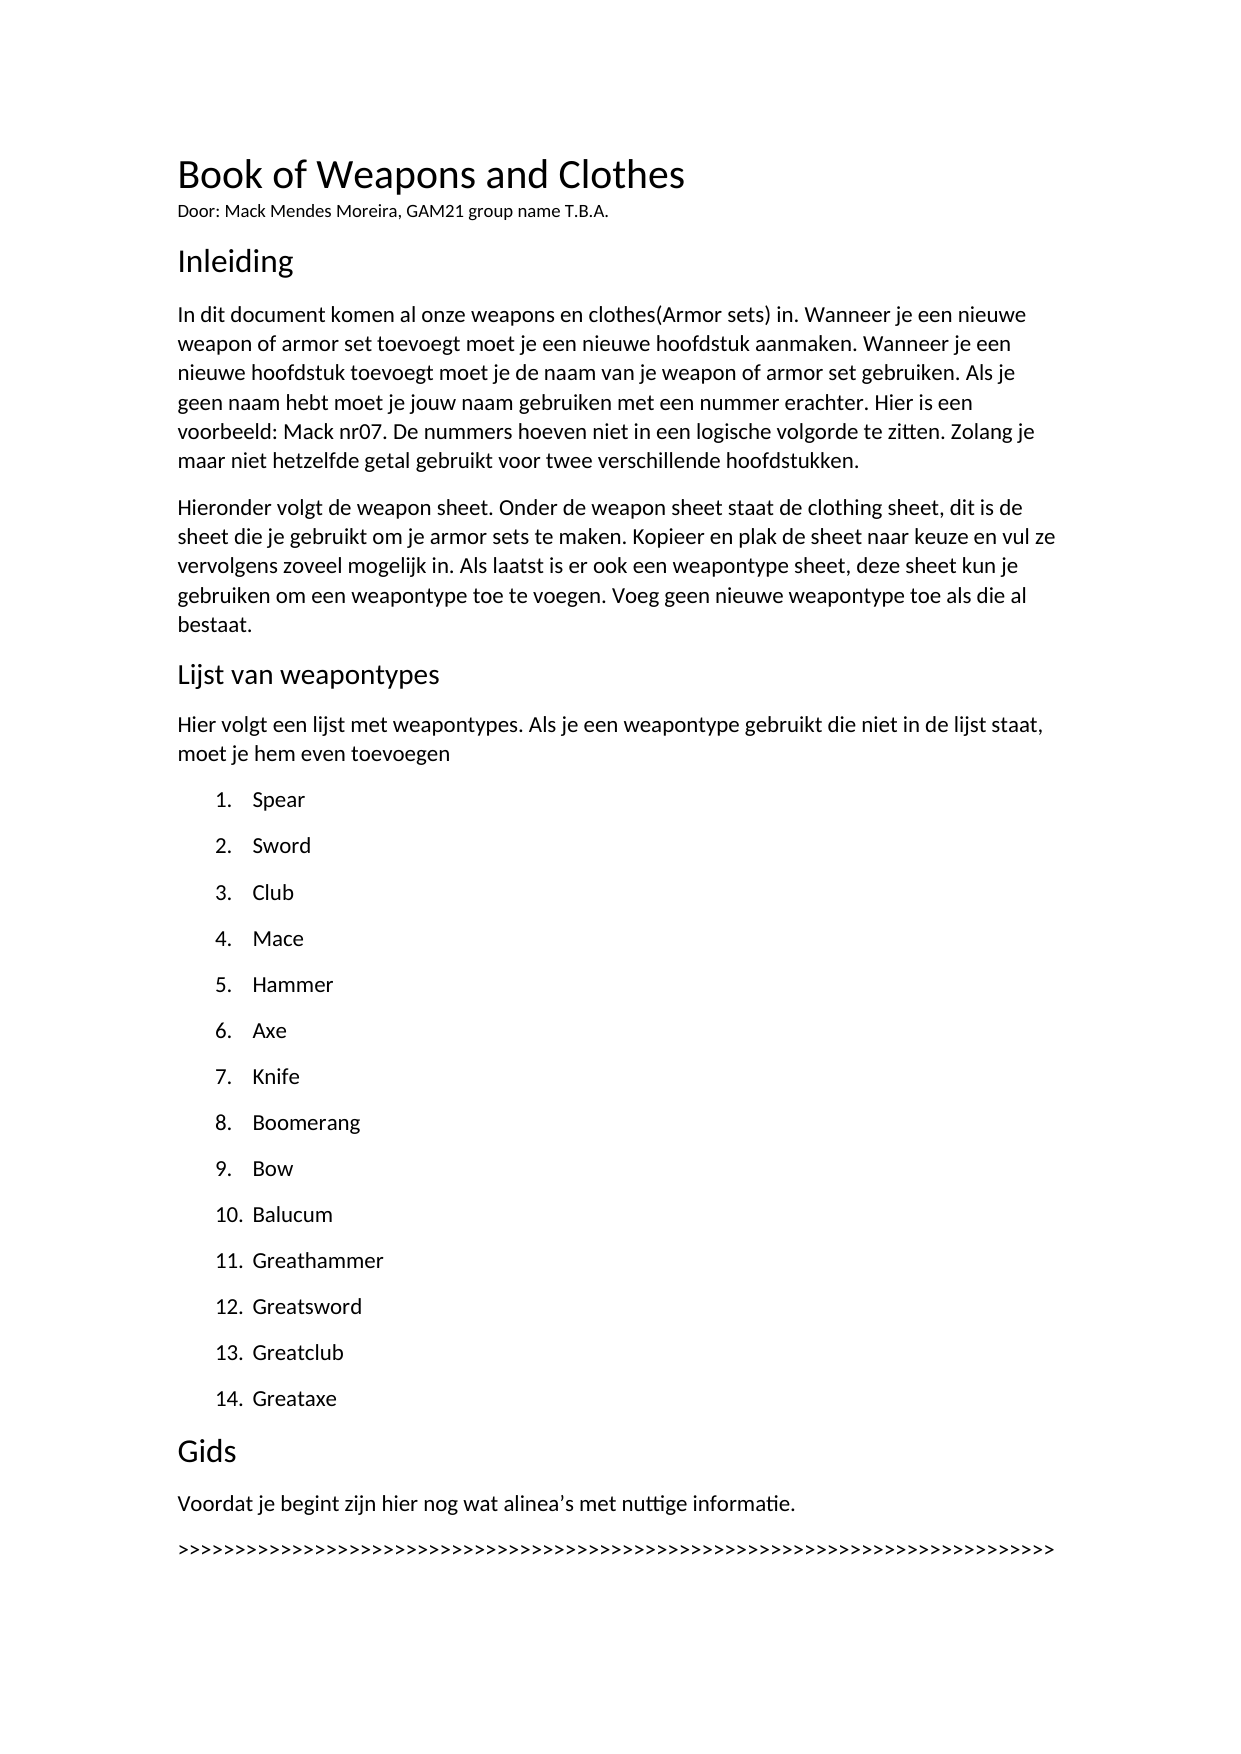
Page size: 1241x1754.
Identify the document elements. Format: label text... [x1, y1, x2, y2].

text Hieronder volgt de weapon sheet. Onder de weapon sheet staat de clothing sheet, dit is de sheet die je gebruikt om je armor sets te maken. Kopieer en plak de sheet naar keuze en vul ze vervolgens zoveel mogelijk in. Als laatst is er ook een weapontype sheet, deze sheet kun je gebruiken om een weapontype toe te voegen. Voeg geen nieuwe weapontype toe als die al bestaat. [177, 493, 1063, 638]
text In dit document komen al onze weapons en clothes(Armor sets) in. Wanneer je een nieuwe weapon of armor set toevoegt moet je een nieuwe hoofdstuk aanmaken. Wanneer je een nieuwe hoofdstuk toevoegt moet je de naam van je weapon of armor set gebruiken. Als je geen naam hebt moet je jouw naam gebruiken met een nummer erachter. Hier is een voorbeeld: Mack nr07. De nummers hoeven niet in een logische volgorde te zitten. Zolang je maar niet hetzelfde getal gebruikt voor twee verschillende hoofdstukken. [177, 300, 1063, 474]
list Knife [215, 1062, 1063, 1090]
text Hier volgt een lijst met weapontypes. Als je een weapontype gebruikt die niet in de lijst staat, moet je hem even toevoegen [177, 710, 1063, 768]
list Balucum [215, 1200, 1063, 1228]
text Voordat je begint zijn hier nog wat alinea’s met nuttige informatie. [177, 1489, 1063, 1518]
list Bow [215, 1154, 1063, 1182]
list Club [215, 878, 1063, 906]
list Sword [215, 832, 1063, 860]
list Greathammer [215, 1246, 1063, 1274]
list Boomerang [215, 1108, 1063, 1136]
list Axe [215, 1016, 1063, 1044]
list Hammer [215, 970, 1063, 998]
list Greatclub [215, 1338, 1063, 1366]
list Greatsword [215, 1292, 1063, 1320]
text Inleiding [177, 240, 1063, 281]
text Gids [177, 1430, 1063, 1471]
text Lijst van weapontypes [177, 656, 1063, 692]
list Mace [215, 924, 1063, 952]
list Spear [215, 786, 1063, 814]
text >>>>>>>>>>>>>>>>>>>>>>>>>>>>>>>>>>>>>>>>>>>>>>>>>>>>>>>>>>>>>>>>>>>>>>>>>>>>> [177, 1536, 1063, 1564]
text Book of Weapons and Clothes Door: Mack Mendes Moreira, GAM21 group name T.B.A. [177, 148, 1063, 222]
list Greataxe [215, 1384, 1063, 1412]
